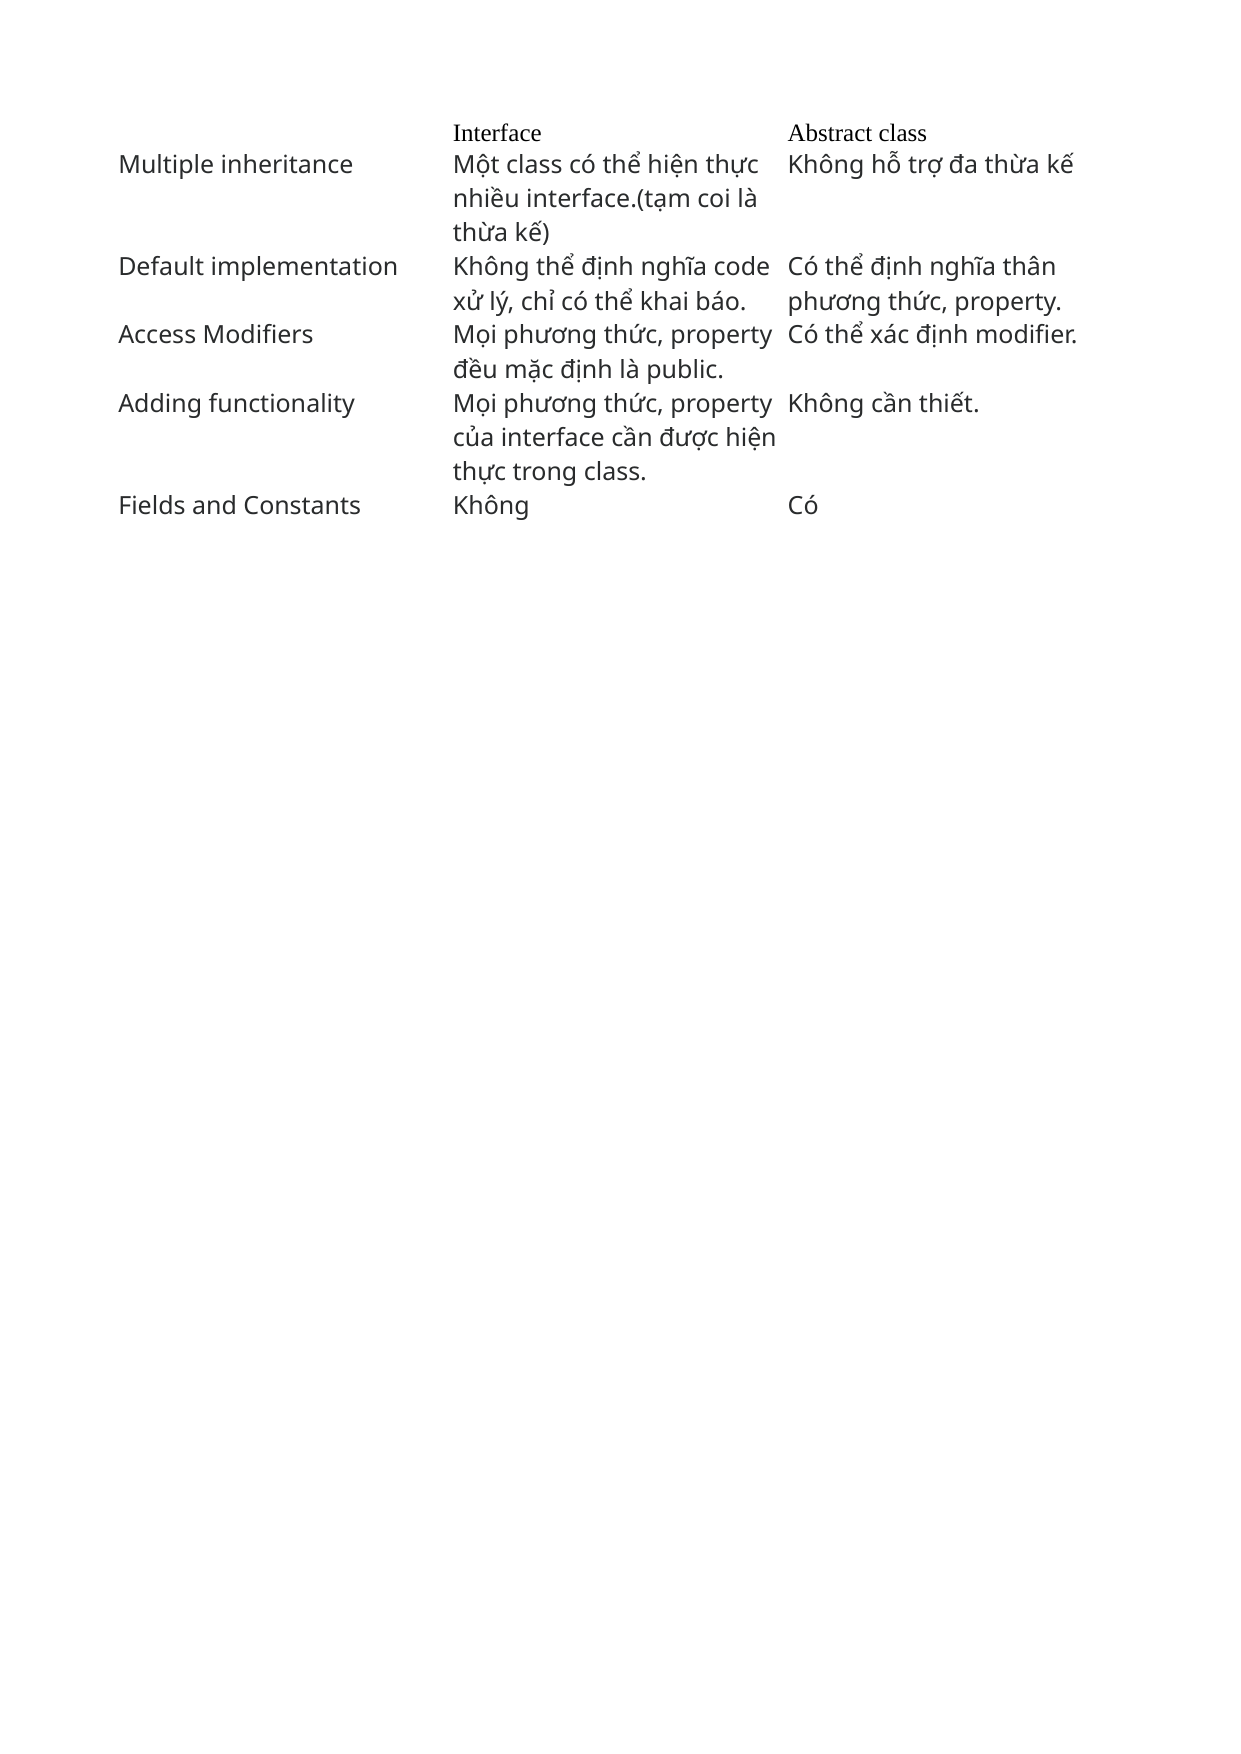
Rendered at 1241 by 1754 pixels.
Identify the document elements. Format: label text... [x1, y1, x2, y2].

table_cell Fields and Constants [118, 488, 453, 522]
table_cell Không thể định nghĩa code xử lý, chỉ có thể khai báo. [453, 249, 787, 317]
table_header [118, 118, 453, 147]
table_cell Không hỗ trợ đa thừa kế [788, 147, 1122, 249]
table_cell Multiple inheritance [118, 147, 453, 249]
table_cell Access Modifiers [118, 317, 453, 385]
table_header Interface [453, 118, 787, 147]
table_cell Không cần thiết. [788, 385, 1122, 487]
table_cell Adding functionality [118, 385, 453, 487]
table_cell Có [788, 488, 1122, 522]
table_cell Có thể định nghĩa thân phương thức, property. [788, 249, 1122, 317]
table_cell Một class có thể hiện thực nhiều interface.(tạm coi là thừa kế) [453, 147, 787, 249]
table_cell Có thể xác định modifier. [788, 317, 1122, 385]
table_header Abstract class [788, 118, 1122, 147]
table_cell Mọi phương thức, property của interface cần được hiện thực trong class. [453, 385, 787, 487]
table_cell Không [453, 488, 787, 522]
table_cell Default implementation [118, 249, 453, 317]
table_cell Mọi phương thức, property đều mặc định là public. [453, 317, 787, 385]
